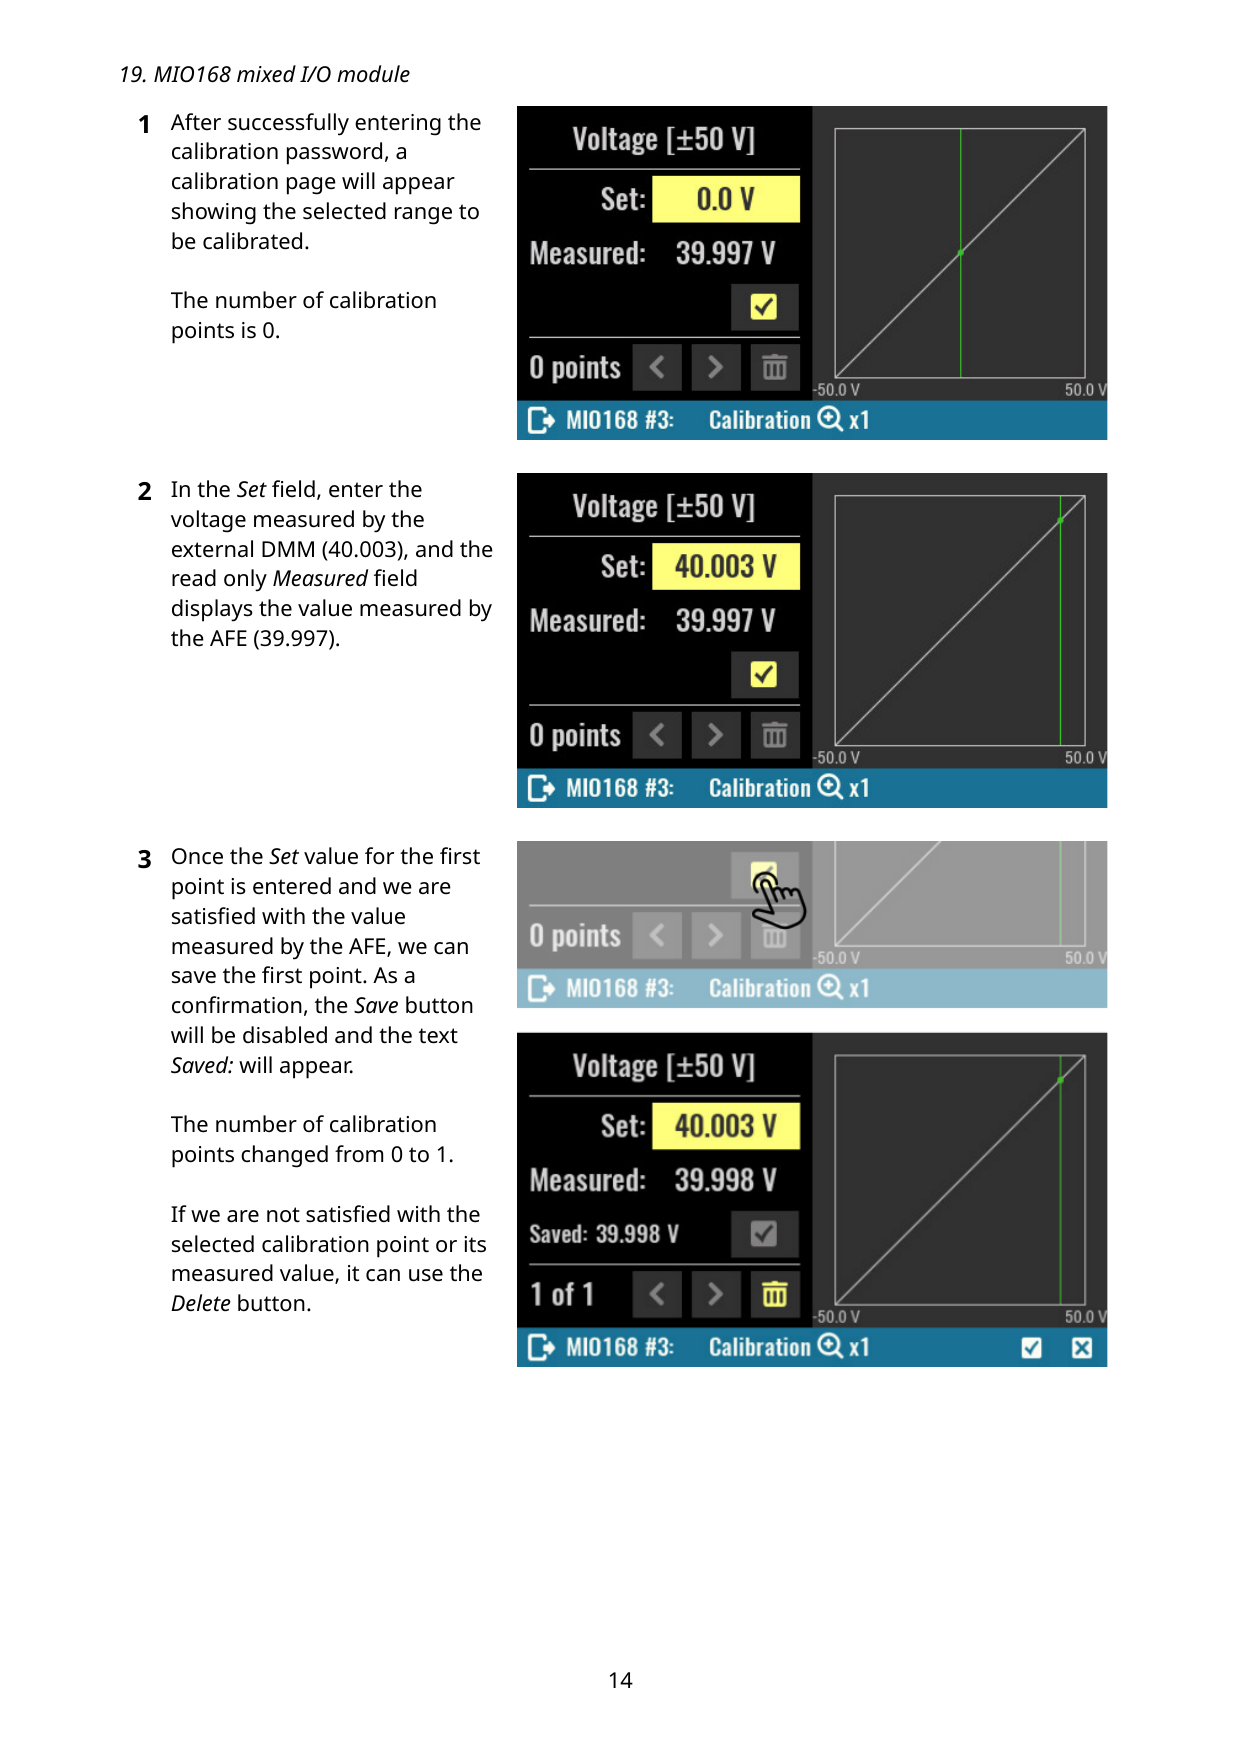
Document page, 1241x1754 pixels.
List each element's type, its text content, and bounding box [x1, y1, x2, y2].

table_header In the Set field, enter the voltage measured by the external DMM (40.003), and the read only Measured field displays the value measured by the AFE (39.997). [171, 474, 503, 824]
table_header [503, 474, 1122, 824]
table_header 2 [118, 474, 171, 824]
picture [517, 473, 1108, 808]
picture [517, 841, 1108, 1367]
table_header 3 [118, 841, 171, 1384]
table_header 1 [118, 107, 171, 457]
picture [517, 106, 1108, 440]
table_header [503, 841, 1122, 1384]
table_header Once the Set value for the first point is entered and we are satisfied with the value measured by the AFE, we can save the first point. As a confirmation, the Save button will be disabled and the text Saved: will appear. The number of calibration points changed from 0 to 1. If we are not satisfied with the selected calibration point or its measured value, it can use the Delete button. [171, 841, 503, 1384]
table_header After successfully entering the calibration password, a calibration page will appear showing the selected range to be calibrated. The number of calibration points is 0. [171, 107, 503, 457]
table_header [503, 107, 1122, 457]
